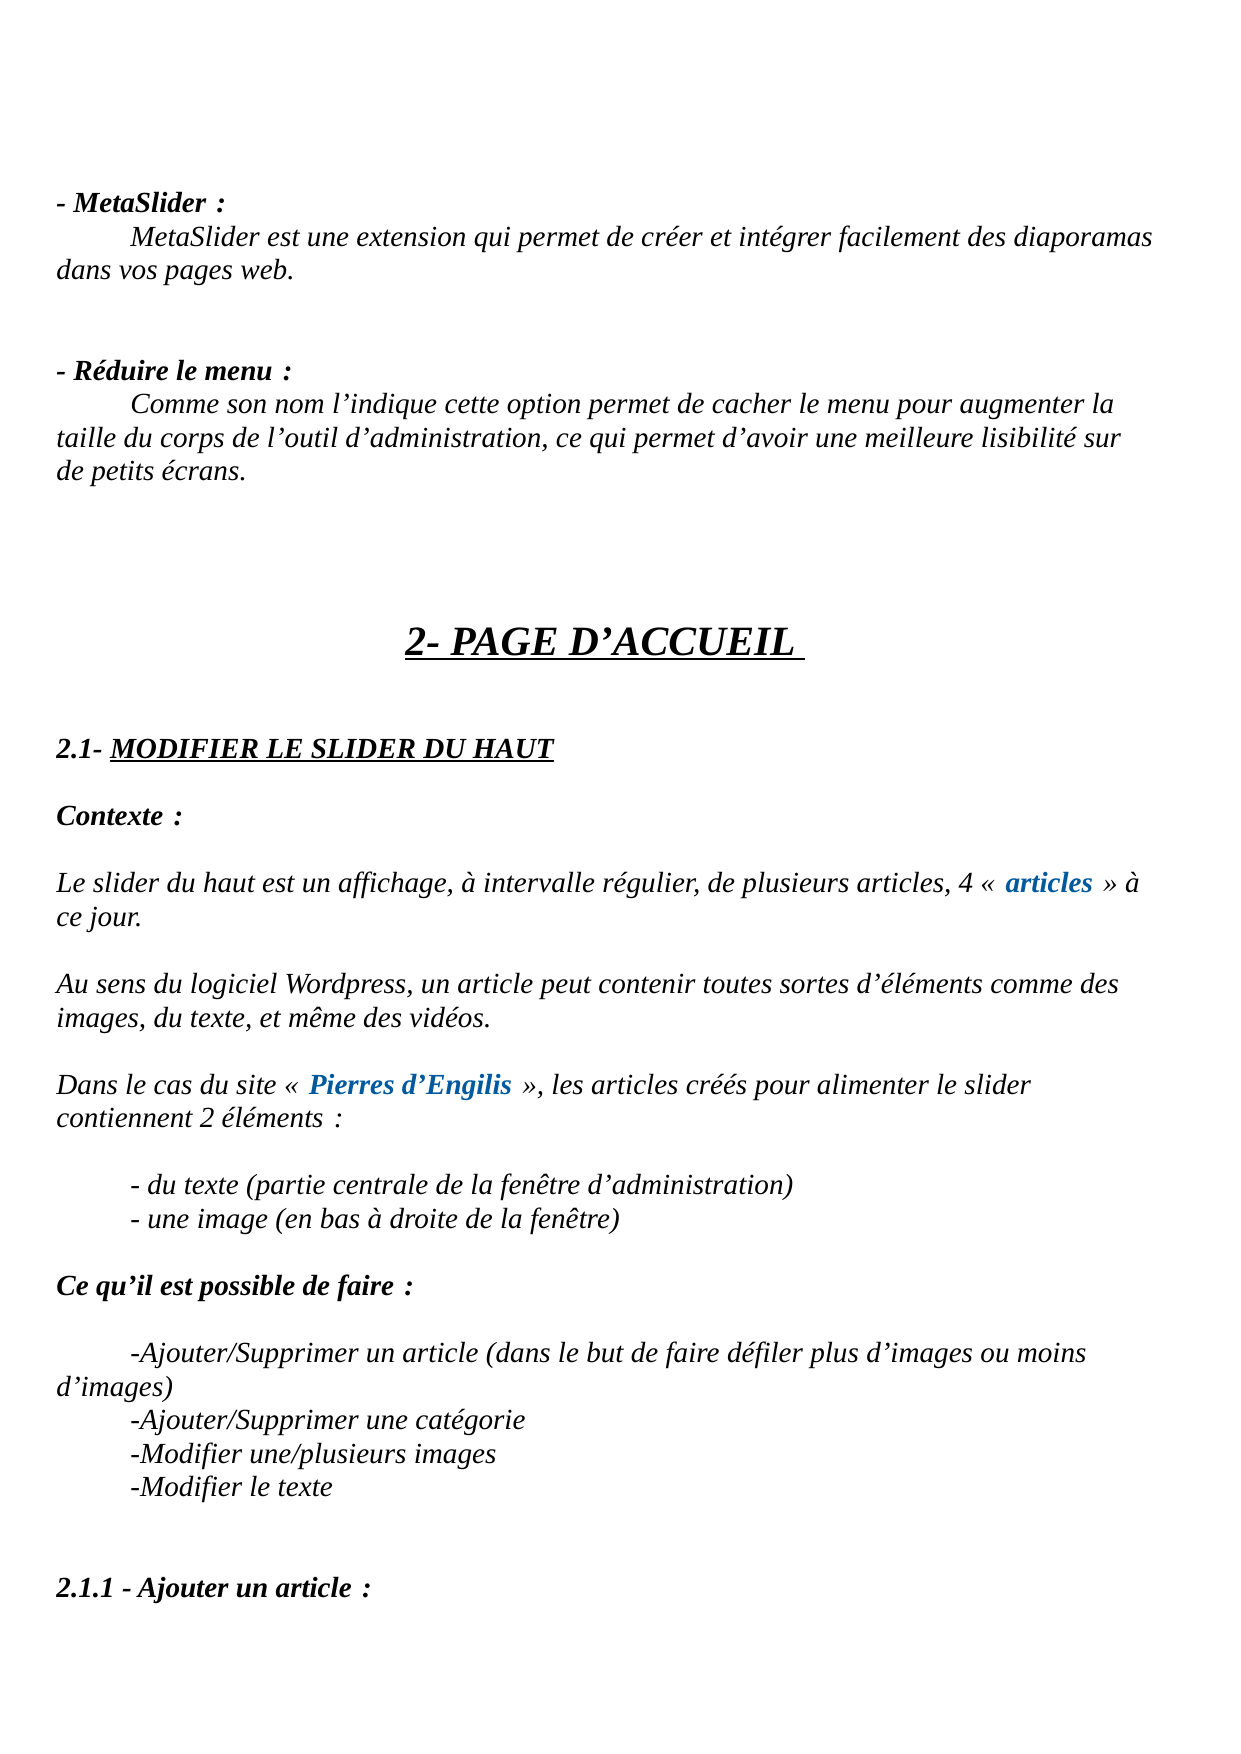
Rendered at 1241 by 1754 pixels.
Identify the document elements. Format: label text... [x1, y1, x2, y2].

text - du texte (partie centrale de la fenêtre d’administration) [56, 1167, 1157, 1201]
text -Modifier le texte [56, 1469, 1157, 1503]
text -Ajouter/Supprimer un article (dans le but de faire défiler plus d’images ou moins d’images) [56, 1335, 1157, 1402]
text 2- PAGE D’ACCUEIL [56, 616, 1157, 664]
text Ce qu’il est possible de faire : [56, 1268, 1157, 1302]
text -Modifier une/plusieurs images [56, 1436, 1157, 1469]
text - une image (en bas à droite de la fenêtre) [56, 1201, 1157, 1234]
text Au sens du logiciel Wordpress, un article peut contenir toutes sortes d’éléments comme des images, du texte, et même des vidéos. [56, 966, 1157, 1033]
text Dans le cas du site « Pierres d’Engilis », les articles créés pour alimenter le slider contiennent 2 éléments : [56, 1067, 1157, 1134]
text Comme son nom l’indique cette option permet de cacher le menu pour augmenter la taille du corps de l’outil d’administration, ce qui permet d’avoir une meilleure lisibilité sur de petits écrans. [56, 386, 1157, 487]
text 2.1.1 - Ajouter un article : [56, 1570, 1157, 1603]
text - MetaSlider : [56, 185, 1157, 219]
text Le slider du haut est un affichage, à intervalle régulier, de plusieurs articles, 4 « articles » à ce jour. [56, 866, 1157, 933]
text Contexte : [56, 798, 1157, 832]
text -Ajouter/Supprimer une catégorie [56, 1402, 1157, 1436]
text - Réduire le menu : [56, 353, 1157, 386]
text MetaSlider est une extension qui permet de créer et intégrer facilement des diaporamas dans vos pages web. [56, 219, 1157, 286]
text 2.1- MODIFIER LE SLIDER DU HAUT [56, 731, 1157, 765]
